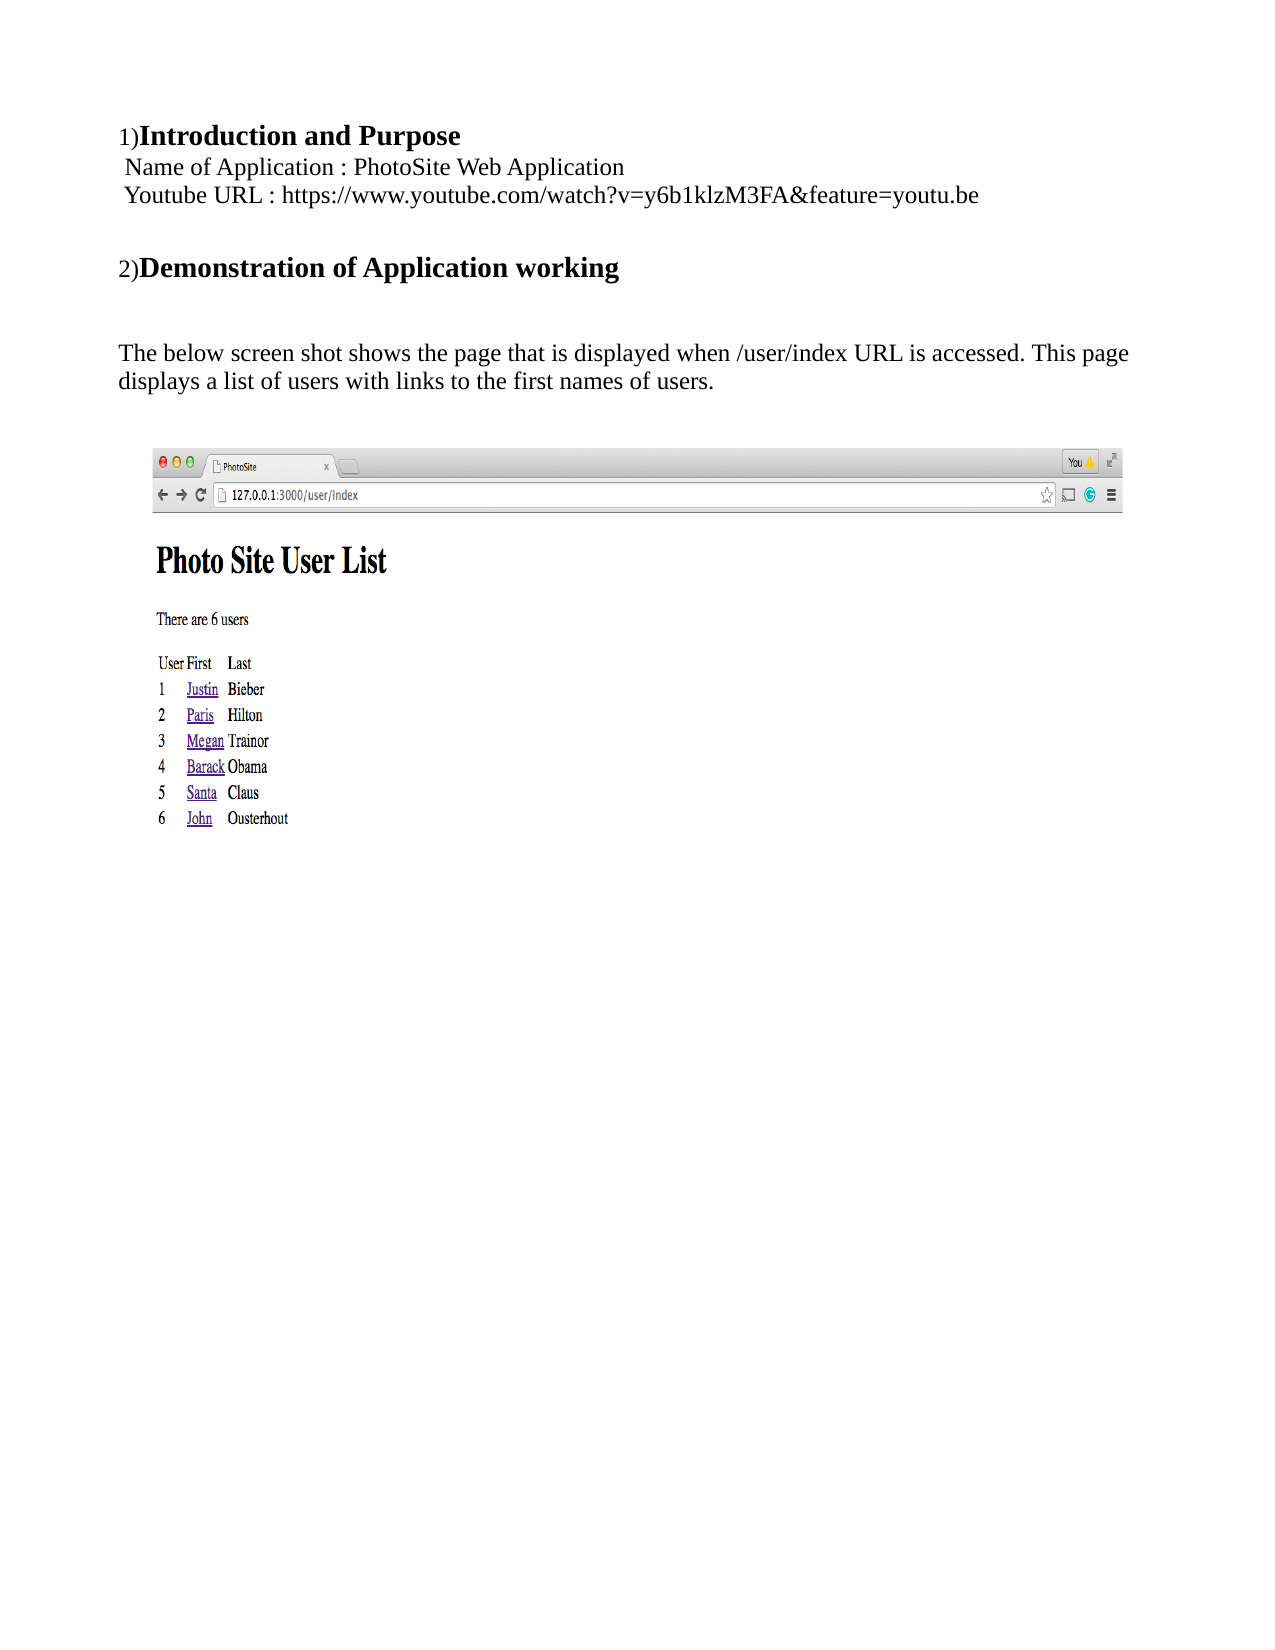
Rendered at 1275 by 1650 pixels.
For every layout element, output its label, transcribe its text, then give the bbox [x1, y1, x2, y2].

text The below screen shot shows the page that is displayed when /user/index URL is accessed. This page displays a list of users with links to the first names of users. [118, 338, 1157, 395]
text 1)Introduction and Purpose [118, 118, 1157, 152]
text Name of Application : PhotoSite Web Application [118, 152, 1157, 180]
picture [152, 448, 1123, 1219]
text 2)Demonstration of Application working [118, 250, 1157, 284]
text Youtube URL : https://www.youtube.com/watch?v=y6b1klzM3FA&feature=youtu.be [118, 180, 1157, 209]
